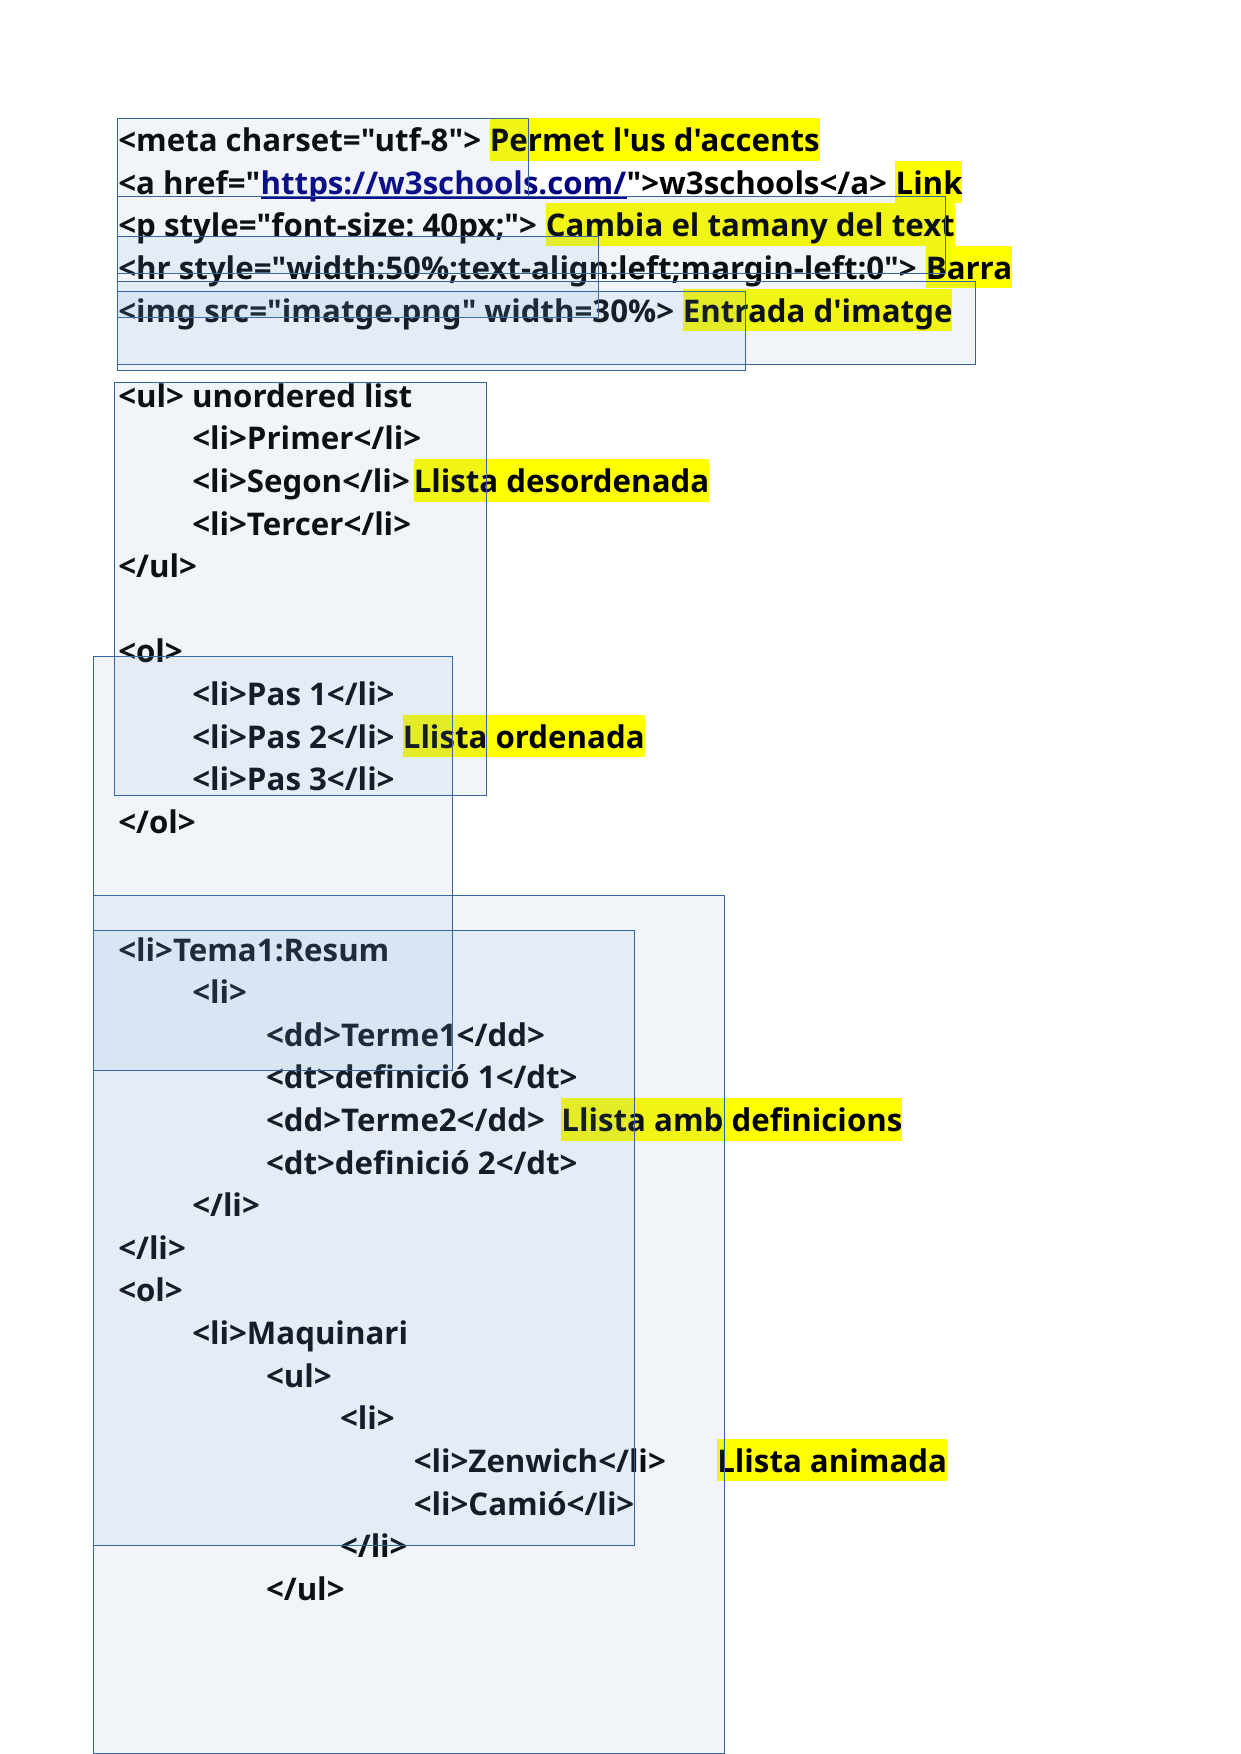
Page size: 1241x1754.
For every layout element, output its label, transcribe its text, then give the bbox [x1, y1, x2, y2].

text <li>Primer</li> [487, 416, 1122, 459]
text <ul> unordered list [118, 374, 1122, 416]
text <ol> [487, 629, 1122, 672]
text <dt>definició 1</dt> [725, 1055, 1122, 1098]
text <li>Camió</li> [725, 1481, 1122, 1524]
text <dd>Terme1</dd> [725, 1013, 1122, 1055]
text </ul> [487, 544, 1122, 587]
text <li>Pas 1</li> [487, 672, 1122, 714]
text </li> [725, 1183, 1122, 1226]
text <img src="imatge.png" width=30%> Entrada d'imatge [976, 288, 1122, 331]
text <a href="https://w3schools.com/">w3schools</a> Link [529, 161, 1122, 203]
text <p style="font-size: 40px;"> Cambia el tamany del text [946, 203, 1122, 246]
text <li>Pas 3</li> [453, 757, 1122, 800]
text </li> [725, 1226, 1122, 1268]
text <li>Maquinari [725, 1311, 1122, 1354]
text <dd>Terme2</dd> Llista amb definicions [725, 1098, 1122, 1141]
text <li>Pas 2</li> Llista ordenada [487, 714, 1122, 757]
text <li> [725, 1396, 1122, 1439]
text <li>Tema1:Resum [725, 928, 1122, 970]
text <ul> [725, 1354, 1122, 1396]
text <dt>definició 2</dt> [725, 1141, 1122, 1183]
text </ul> [725, 1567, 1122, 1609]
text <li>Zenwich</li> Llista animada [725, 1439, 1122, 1481]
text </li> [725, 1524, 1122, 1567]
text <li>Segon</li> Llista desordenada [487, 459, 1122, 502]
text <hr style="width:50%;text-align:left;margin-left:0"> Barra [760, 246, 1122, 288]
text <li>Tercer</li> [487, 502, 1122, 544]
text <meta charset="utf-8"> Permet l'us d'accents [529, 118, 1122, 161]
text </ol> [453, 800, 1122, 842]
text <ol> [725, 1268, 1122, 1311]
text <li> [725, 970, 1122, 1013]
